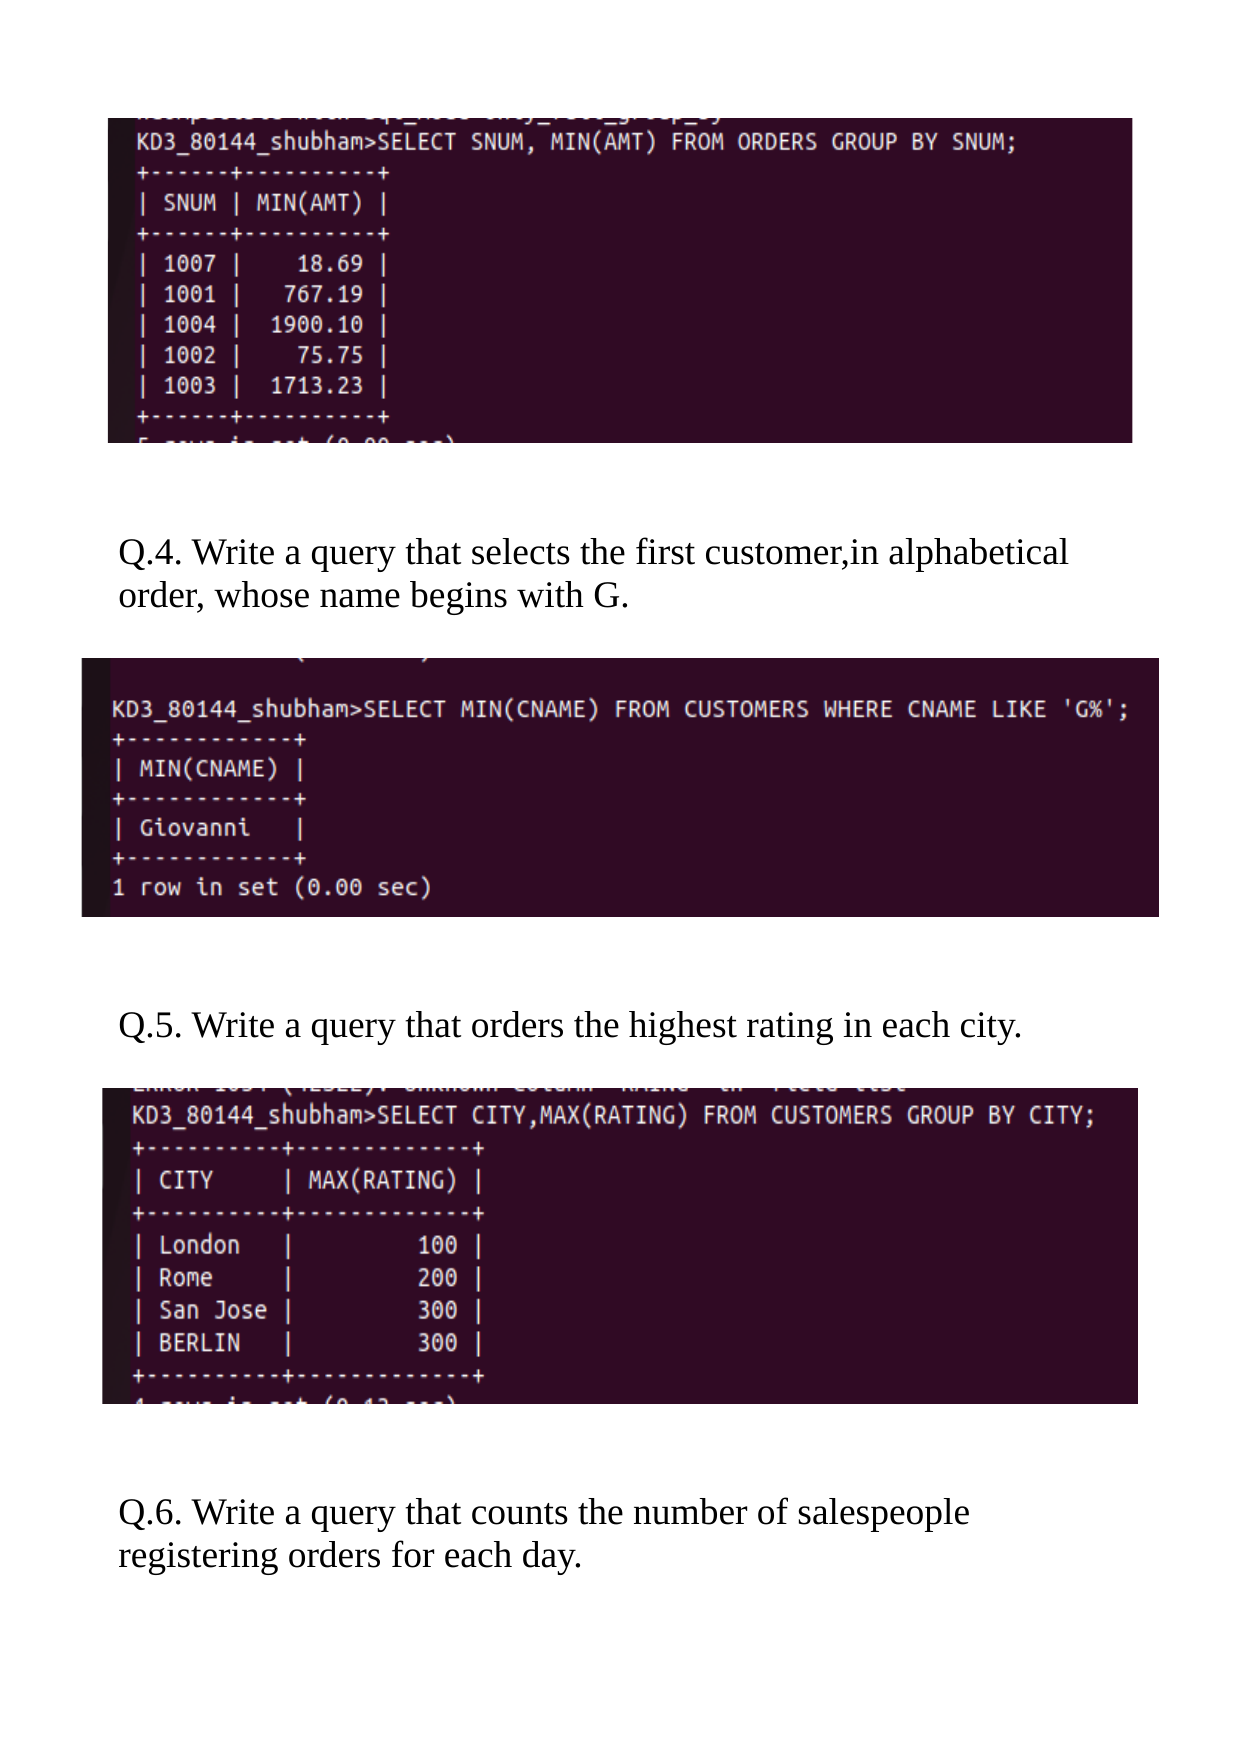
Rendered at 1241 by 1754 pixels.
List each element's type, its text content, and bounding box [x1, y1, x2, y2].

picture [102, 1088, 1138, 1404]
picture [81, 658, 1159, 917]
text Q.5. Write a query that orders the highest rating in each city. [118, 1003, 1122, 1046]
text Q.6. Write a query that counts the number of salespeople registering orders for each day. [118, 1489, 1122, 1576]
text Q.4. Write a query that selects the first customer,in alphabetical order, whose name begins with G. [118, 529, 1122, 615]
picture [107, 118, 1133, 443]
